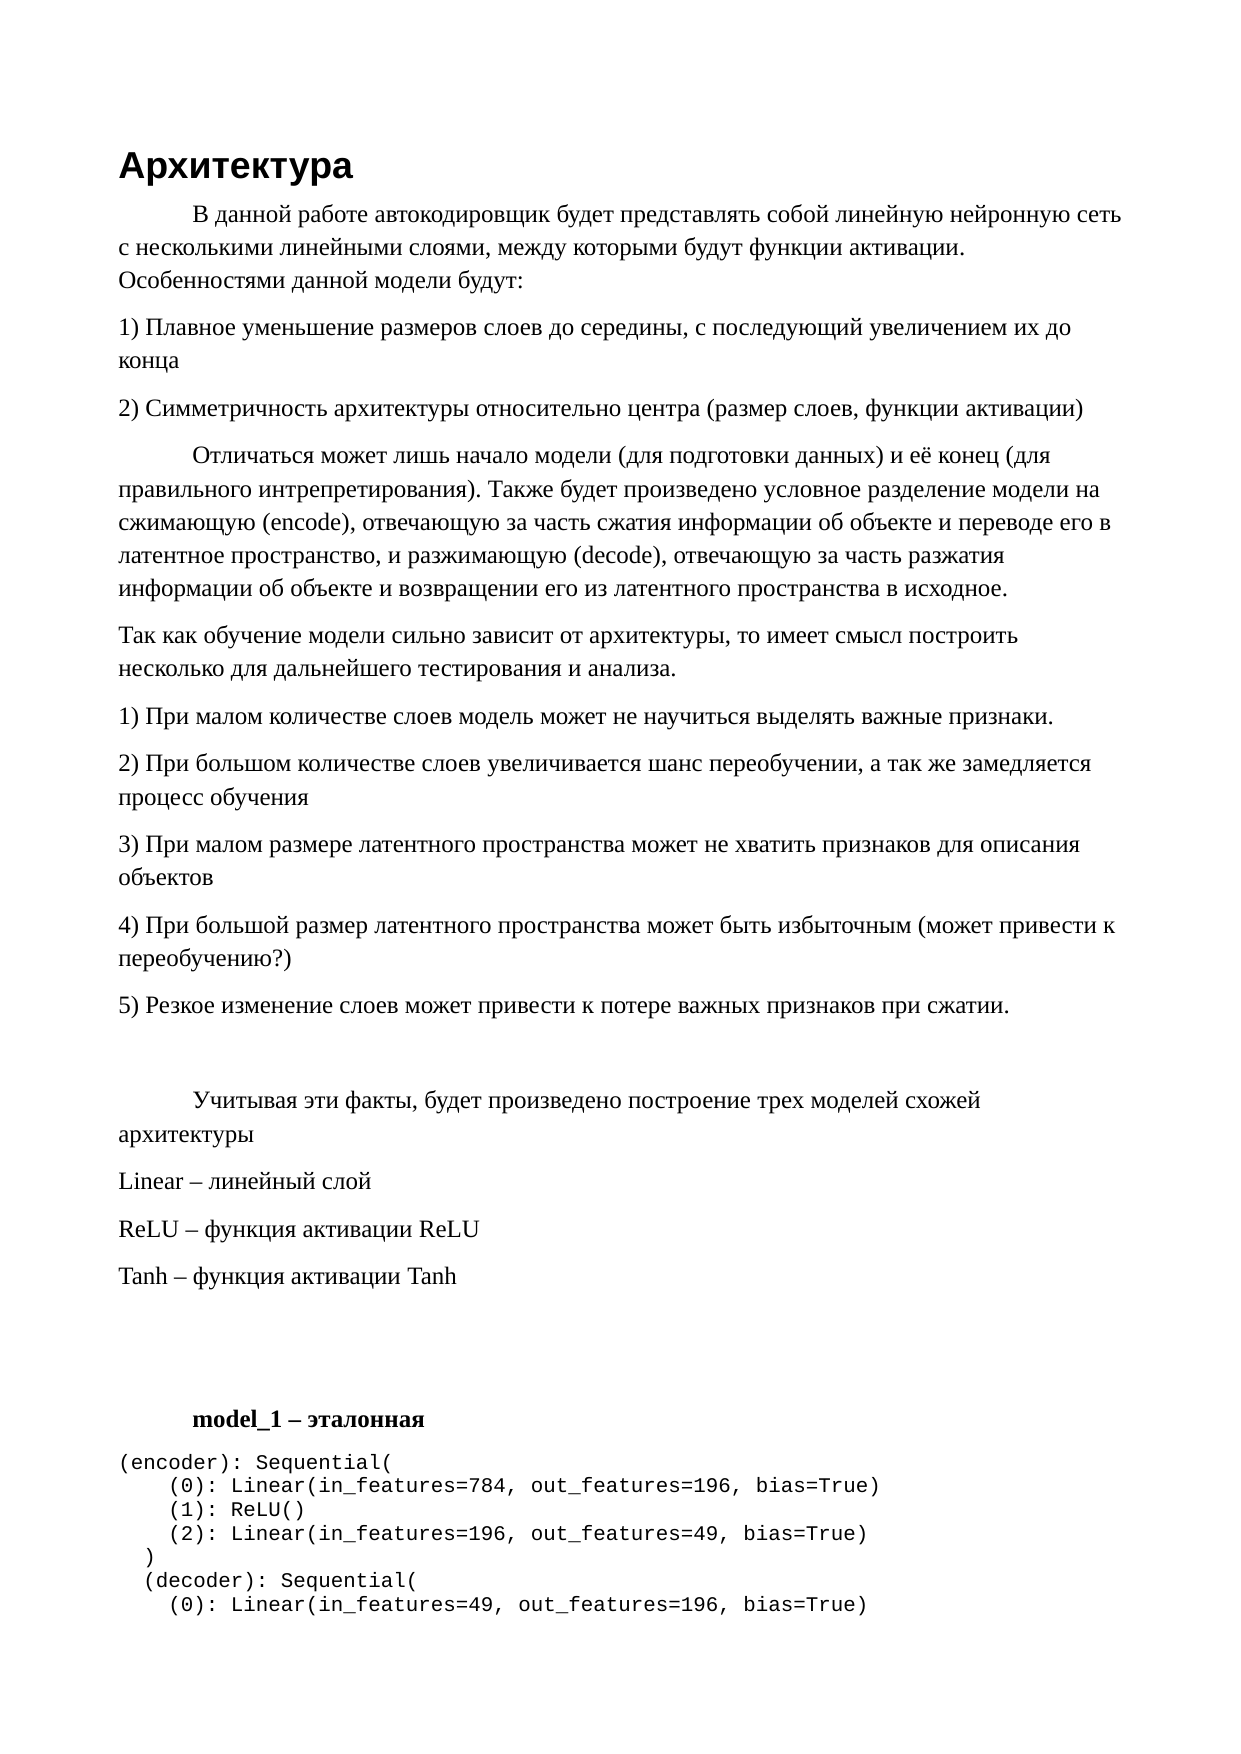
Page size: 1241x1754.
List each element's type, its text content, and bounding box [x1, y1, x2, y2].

text ) [118, 1546, 1122, 1570]
text 2) При большом количестве слоев увеличивается шанс переобучении, а так же замедляется процесс обучения [118, 748, 1122, 810]
subtitle Архитектура [118, 143, 1122, 186]
text ReLU – функция активации ReLU [118, 1214, 1122, 1243]
text 1) При малом количестве слоев модель может не научиться выделять важные признаки. [118, 701, 1122, 730]
text Linear – линейный слой [118, 1166, 1122, 1195]
text (decoder): Sequential( [118, 1570, 1122, 1594]
text Так как обучение модели сильно зависит от архитектуры, то имеет смысл построить несколько для дальнейшего тестирования и анализа. [118, 620, 1122, 682]
text (2): Linear(in_features=196, out_features=49, bias=True) [118, 1523, 1122, 1546]
text Tanh – функция активации Tanh [118, 1261, 1122, 1290]
text 2) Симметричность архитектуры относительно центра (размер слоев, функции активации) [118, 393, 1122, 422]
text 4) При большой размер латентного пространства может быть избыточным (может привести к переобучению?) [118, 910, 1122, 972]
text model_1 – эталонная [118, 1404, 1122, 1433]
text (0): Linear(in_features=784, out_features=196, bias=True) [118, 1476, 1122, 1499]
text (1): ReLU() [118, 1499, 1122, 1523]
text В данной работе автокодировщик будет представлять собой линейную нейронную сеть с несколькими линейными слоями, между которыми будут функции активации. Особенностями данной модели будут: [118, 199, 1122, 293]
text Отличаться может лишь начало модели (для подготовки данных) и её конец (для правильного интрепретирования). Также будет произведено условное разделение модели на сжимающую (encode), отвечающую за часть сжатия информации об объекте и переводе его в латентное пространство, и разжимающую (decode), отвечающую за часть разжатия информации об объекте и возвращении его из латентного пространства в исходное. [118, 441, 1122, 601]
text (encoder): Sequential( [118, 1452, 1122, 1476]
text 1) Плавное уменьшение размеров слоев до середины, с последующий увеличением их до конца [118, 312, 1122, 374]
text 3) При малом размере латентного пространства может не хватить признаков для описания объектов [118, 829, 1122, 891]
text 5) Резкое изменение слоев может привести к потере важных признаков при сжатии. [118, 990, 1122, 1019]
text (0): Linear(in_features=49, out_features=196, bias=True) [118, 1594, 1122, 1617]
text Учитывая эти факты, будет произведено построение трех моделей схожей архитектуры [118, 1086, 1122, 1147]
